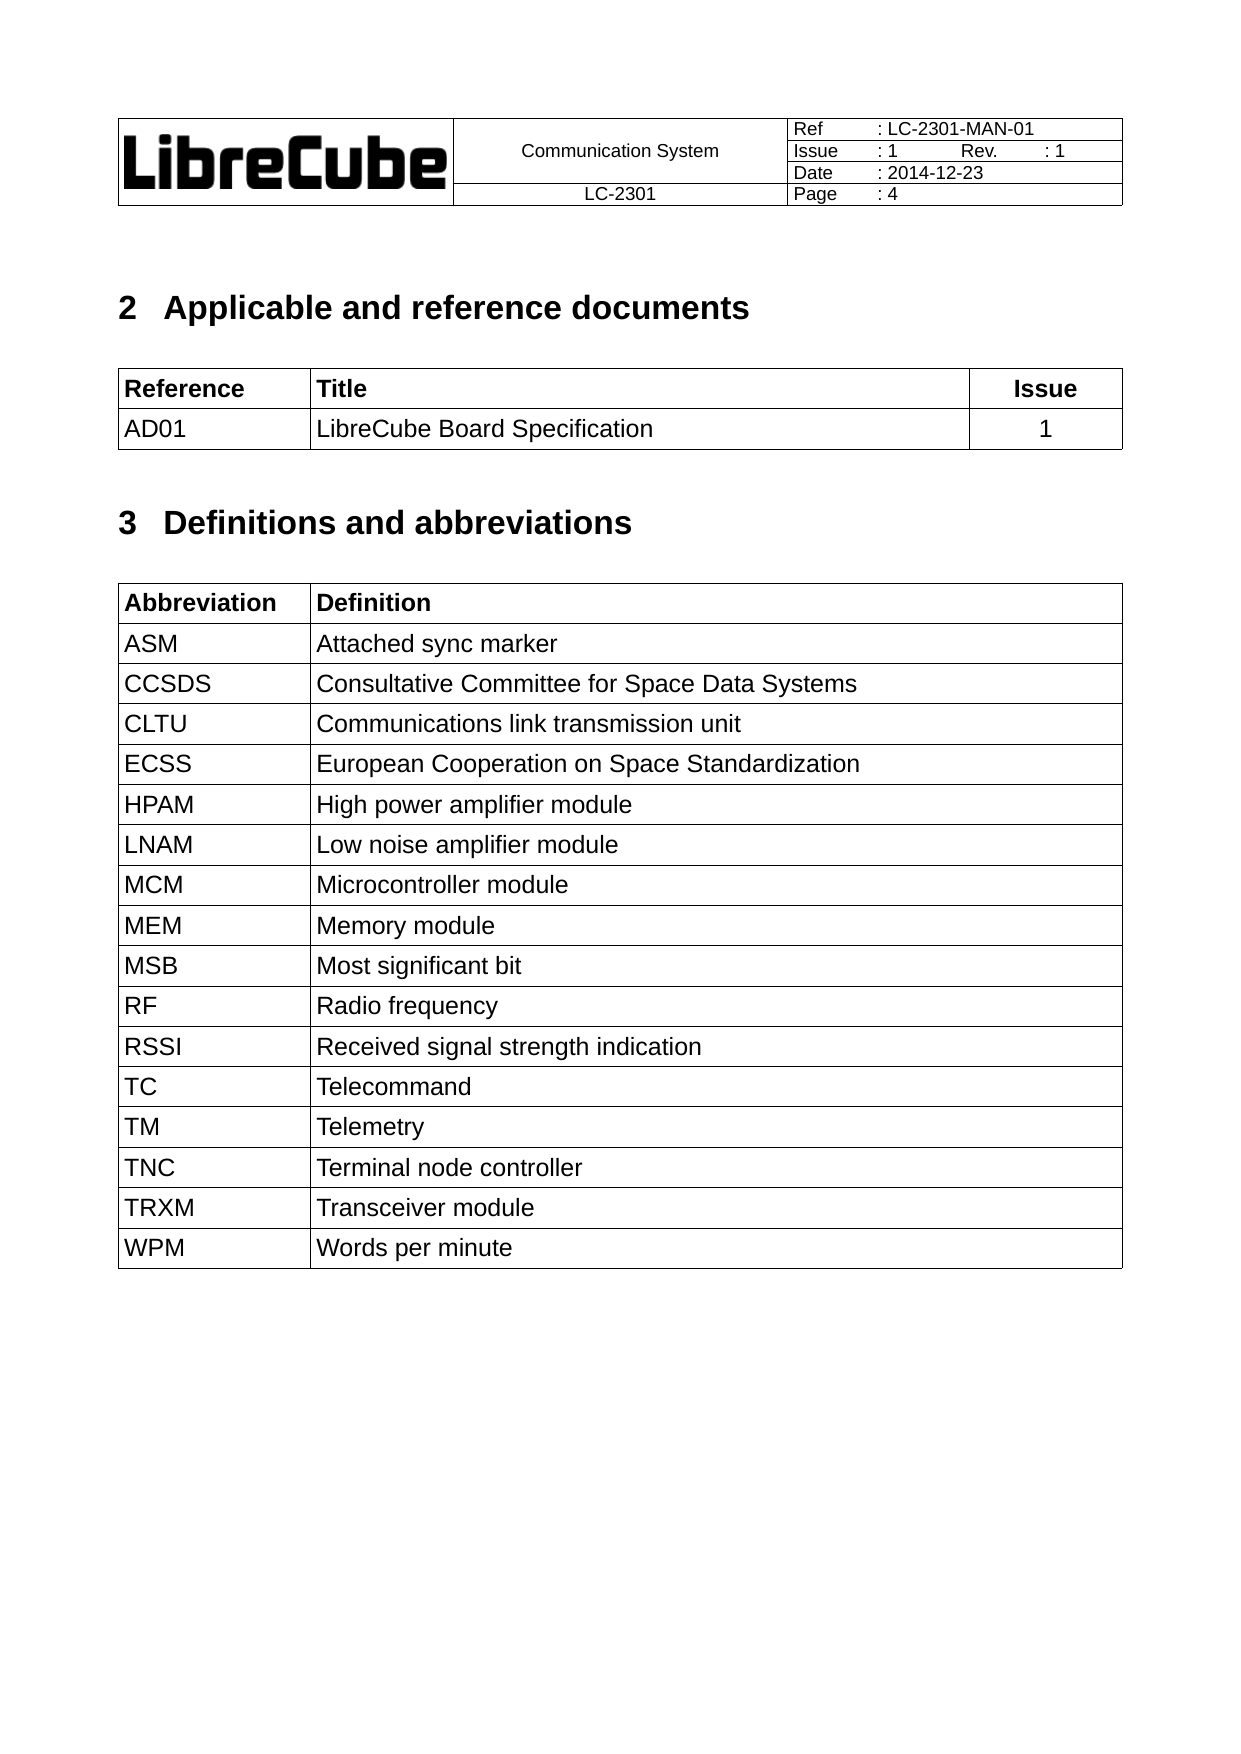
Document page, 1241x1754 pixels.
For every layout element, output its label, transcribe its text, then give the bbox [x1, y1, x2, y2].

table_cell WPM [119, 1229, 310, 1268]
table_cell RSSI [119, 1027, 310, 1066]
table_header Title [311, 369, 969, 408]
table_cell MSB [119, 946, 310, 986]
subtitle Definitions and abbreviations [118, 502, 1122, 541]
table_cell CCSDS [119, 664, 310, 703]
table_cell Attached sync marker [311, 624, 1122, 663]
table_header Abbreviation [119, 584, 310, 623]
table_cell Communications link transmission unit [311, 704, 1122, 744]
table_cell Low noise amplifier module [311, 825, 1122, 864]
table_cell Memory module [311, 906, 1122, 945]
table_cell TC [119, 1067, 310, 1106]
table_cell Consultative Committee for Space Data Systems [311, 664, 1122, 703]
table_cell Microcontroller module [311, 866, 1122, 905]
table_cell TM [119, 1107, 310, 1147]
table_cell MCM [119, 866, 310, 905]
table_cell European Cooperation on Space Standardization [311, 745, 1122, 784]
table_cell Most significant bit [311, 946, 1122, 986]
table_cell Telecommand [311, 1067, 1122, 1106]
table_cell ECSS [119, 745, 310, 784]
table_cell HPAM [119, 785, 310, 824]
table_header Reference [119, 369, 310, 408]
table_cell Received signal strength indication [311, 1027, 1122, 1066]
picture [124, 134, 447, 189]
table_cell RF [119, 987, 310, 1026]
table_cell CLTU [119, 704, 310, 744]
table_cell MEM [119, 906, 310, 945]
table_cell Radio frequency [311, 987, 1122, 1026]
table_cell TNC [119, 1148, 310, 1187]
table_cell TRXM [119, 1188, 310, 1227]
table_cell LNAM [119, 825, 310, 864]
table_cell Terminal node controller [311, 1148, 1122, 1187]
table_cell 1 [970, 409, 1122, 449]
table_header Issue [970, 369, 1122, 408]
table_cell Words per minute [311, 1229, 1122, 1268]
table_cell High power amplifier module [311, 785, 1122, 824]
table_header Definition [311, 584, 1122, 623]
table_cell Telemetry [311, 1107, 1122, 1147]
table_cell Transceiver module [311, 1188, 1122, 1227]
table_cell ASM [119, 624, 310, 663]
subtitle Applicable and reference documents [118, 288, 1122, 327]
table_cell AD01 [119, 409, 310, 449]
table_cell LibreCube Board Specification [311, 409, 969, 449]
